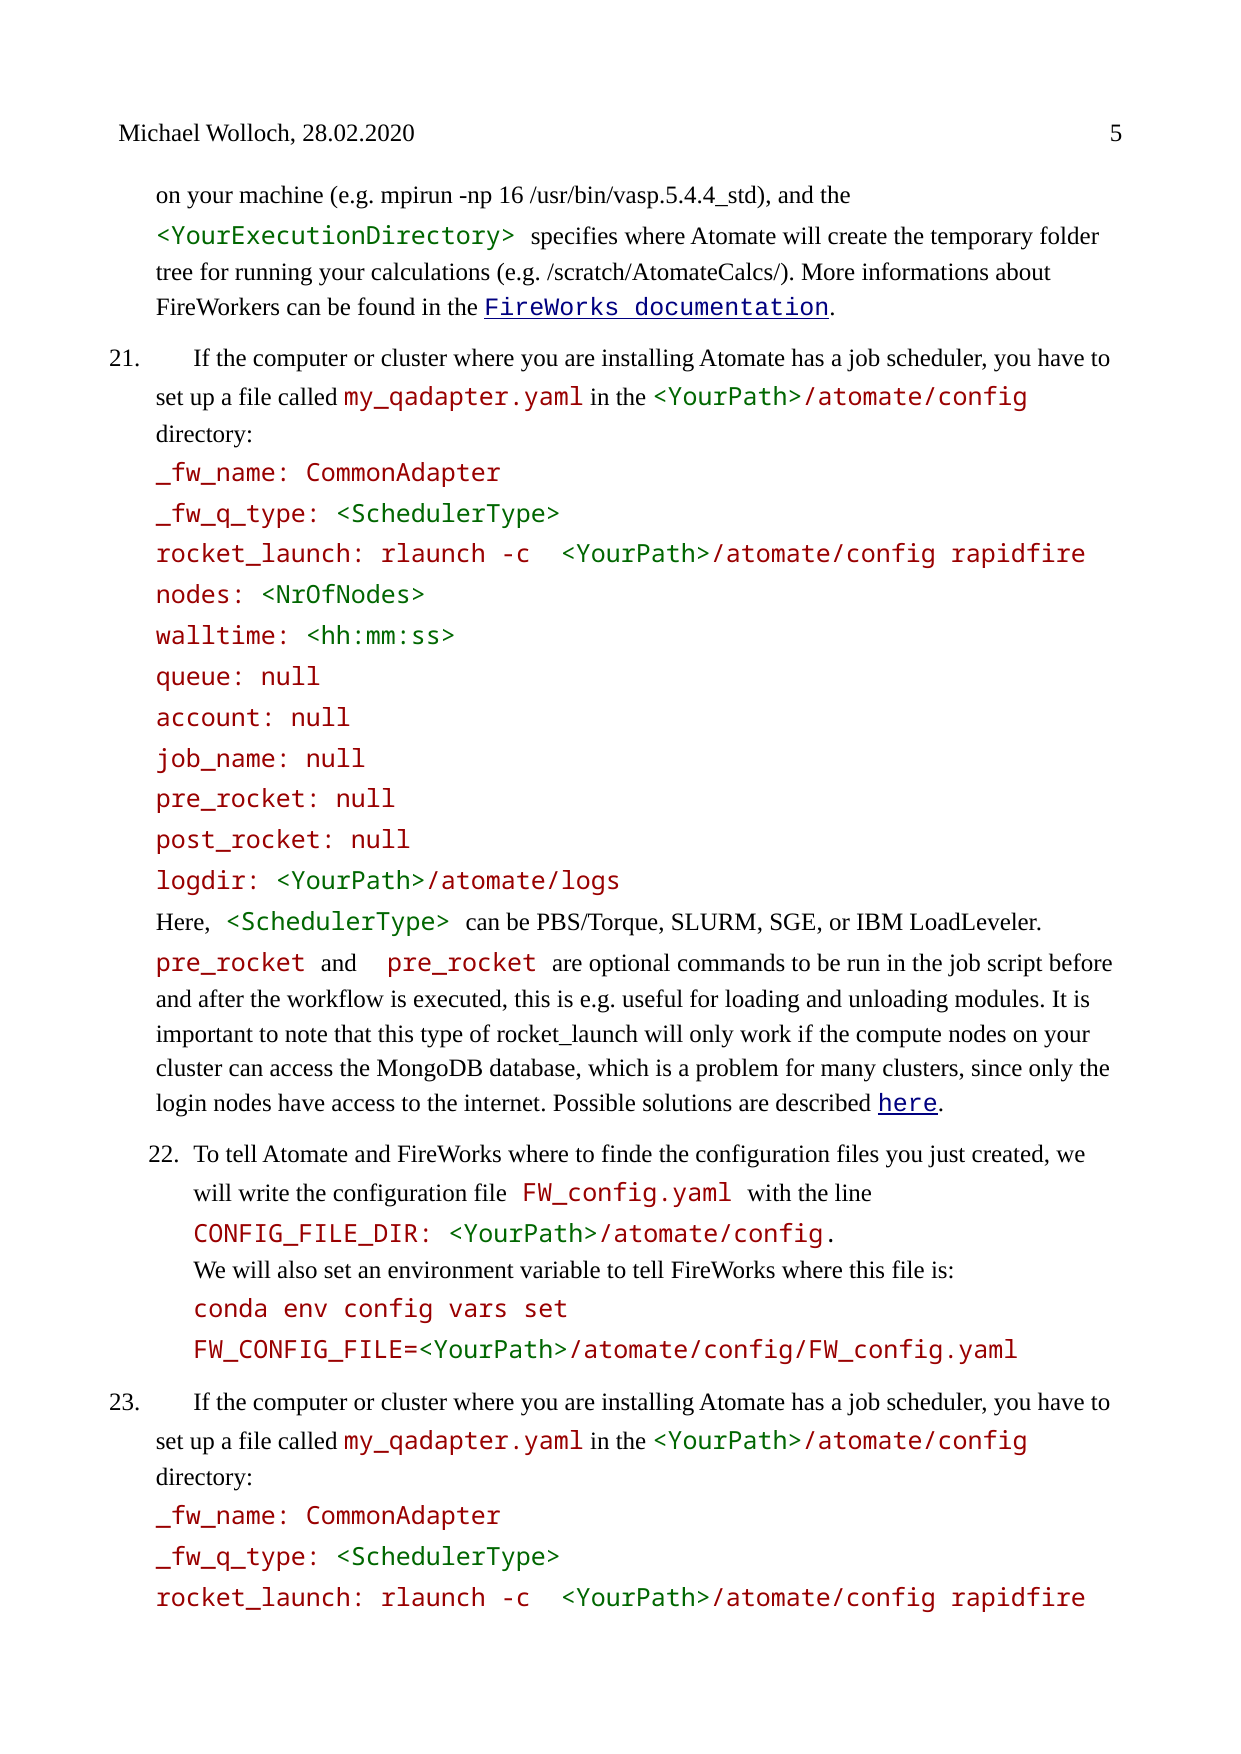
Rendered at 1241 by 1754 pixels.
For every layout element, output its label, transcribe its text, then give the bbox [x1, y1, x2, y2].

list If the computer or cluster where you are installing Atomate has a job scheduler, you have to set up a file called my_qadapter.yaml in the <YourPath>/atomate/config directory: _fw_name: CommonAdapter _fw_q_type: <SchedulerType> rocket_launch: rlaunch -c <YourPath>/atomate/config rapidfire [109, 1387, 1122, 1614]
list on your machine (e.g. mpirun -np 16 /usr/bin/vasp.5.4.4_std), and the <YourExecutionDirectory> specifies where Atomate will create the temporary folder tree for running your calculations (e.g. /scratch/AtomateCalcs/). More informations about FireWorkers can be found in the FireWorks documentation. [109, 177, 1122, 323]
list To tell Atomate and FireWorks where to finde the configuration files you just created, we will write the configuration file FW_config.yaml with the line CONFIG_FILE_DIR: <YourPath>/atomate/config. We will also set an environment variable to tell FireWorks where this file is: conda env config vars set FW_CONFIG_FILE=<YourPath>/atomate/config/FW_config.yaml [148, 1139, 1122, 1366]
list If the computer or cluster where you are installing Atomate has a job scheduler, you have to set up a file called my_qadapter.yaml in the <YourPath>/atomate/config directory: _fw_name: CommonAdapter _fw_q_type: <SchedulerType> rocket_launch: rlaunch -c <YourPath>/atomate/config rapidfire nodes: <NrOfNodes> walltime: <hh:mm:ss> queue: null account: null job_name: null pre_rocket: null post_rocket: null logdir: <YourPath>/atomate/logs Here, <SchedulerType> can be PBS/Torque, SLURM, SGE, or IBM LoadLeveler. pre_rocket and pre_rocket are optional commands to be run in the job script before and after the workflow is executed, this is e.g. useful for loading and unloading modules. It is important to note that this type of rocket_launch will only work if the compute nodes on your cluster can access the MongoDB database, which is a problem for many clusters, since only the login nodes have access to the internet. Possible solutions are described here. [109, 343, 1122, 1118]
